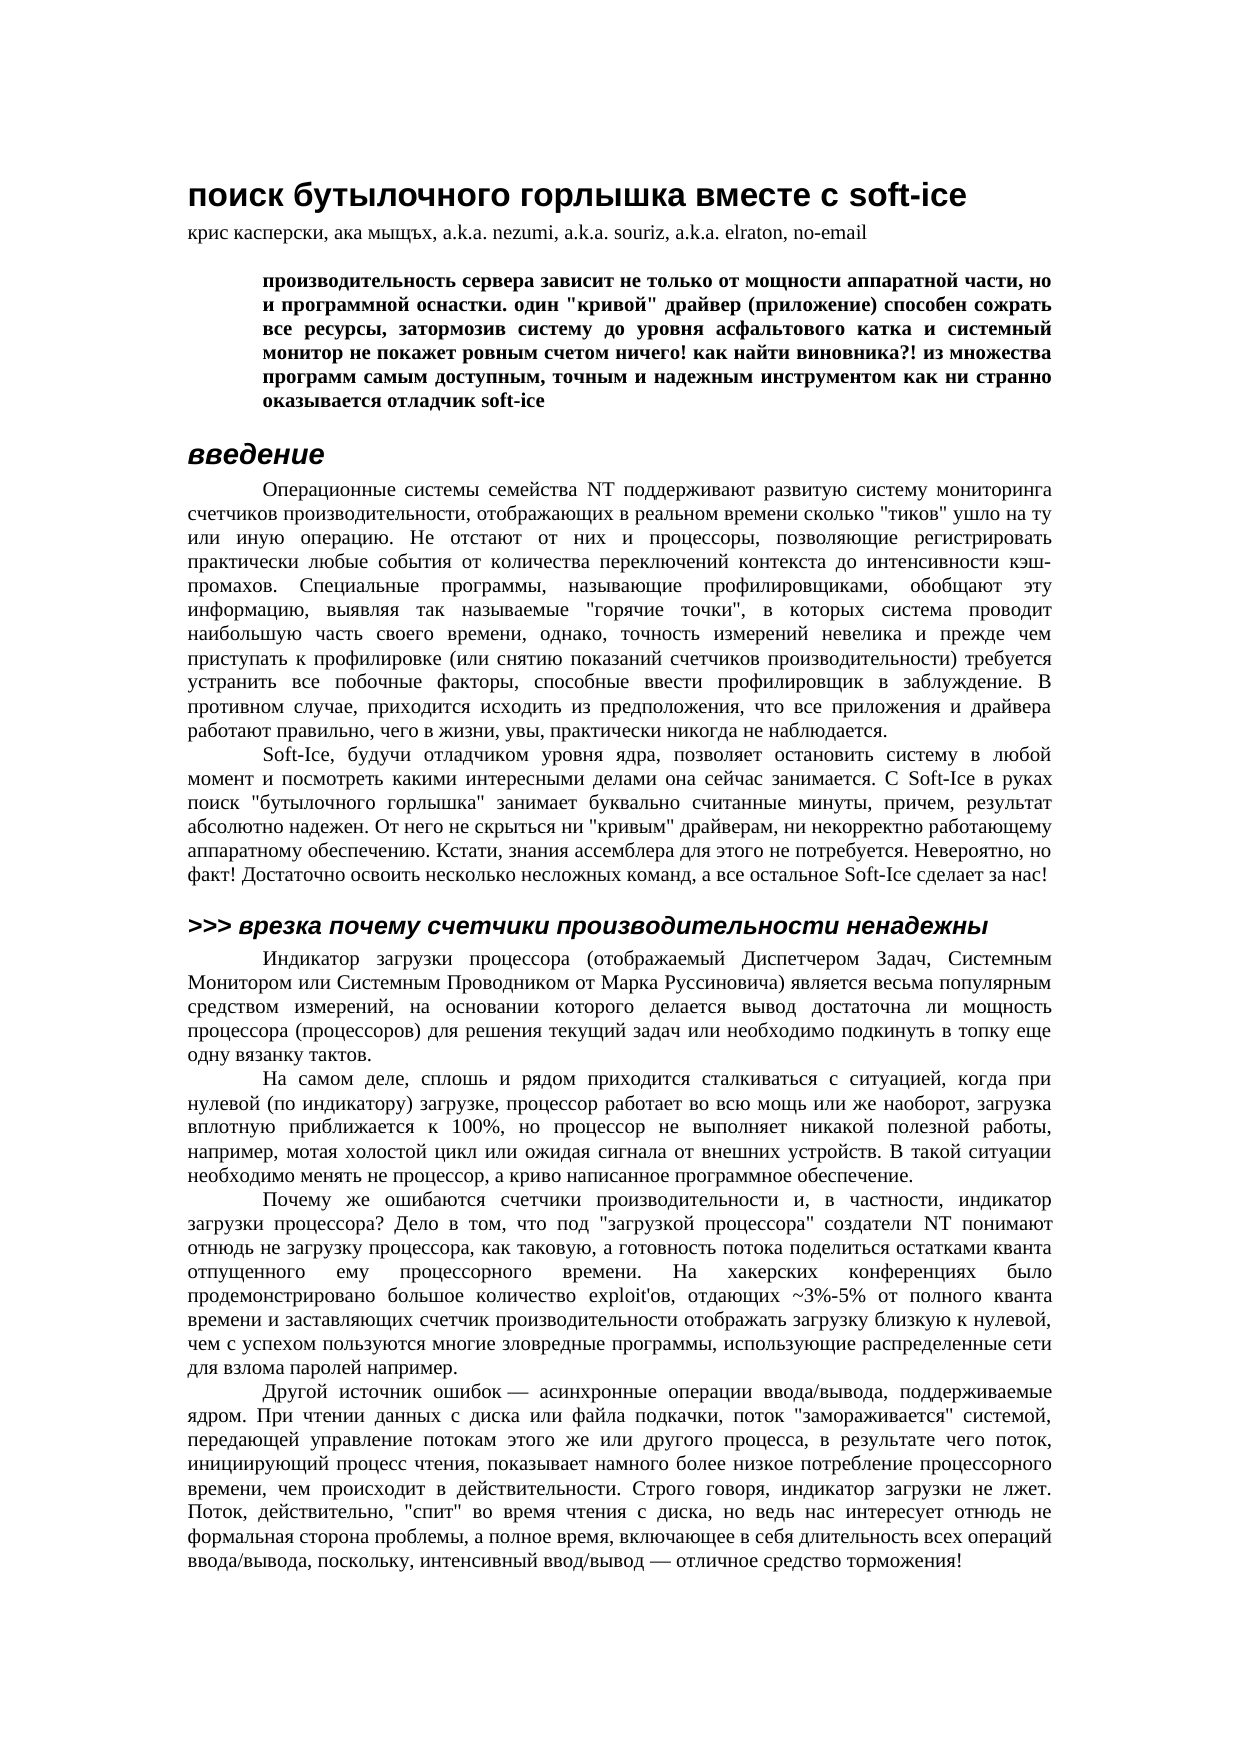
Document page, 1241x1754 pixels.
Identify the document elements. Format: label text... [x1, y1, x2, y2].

text крис касперски, ака мыщъх, a.k.a. nezumi, a.k.a. souriz, a.k.a. elraton, no-email [187, 220, 1053, 244]
subtitle поиск бутылочного горлышка вместе с soft-ice [187, 175, 1053, 213]
text производительность сервера зависит не только от мощности аппаратной части, но и программной оснастки. один "кривой" драйвер (приложение) способен сожрать все ресурсы, затормозив систему до уровня асфальтового катка и системный монитор не покажет ровным счетом ничего! как найти виновника?! из множества программ самым доступным, точным и надежным инструментом как ни странно оказывается отладчик soft-ice [262, 268, 1053, 412]
subtitle >>> врезка почему счетчики производительности ненадежны [187, 911, 1053, 940]
text Индикатор загрузки процессора (отображаемый Диспетчером Задач, Системным Монитором или Системным Проводником от Марка Руссиновича) является весьма популярным средством измерений, на основании которого делается вывод достаточна ли мощность процессора (процессоров) для решения текущий задач или необходимо подкинуть в топку еще одну вязанку тактов. [187, 946, 1053, 1066]
text Почему же ошибаются счетчики производительности и, в частности, индикатор загрузки процессора? Дело в том, что под "загрузкой процессора" создатели NT понимают отнюдь не загрузку процессора, как таковую, а готовность потока поделиться остатками кванта отпущенного ему процессорного времени. На хакерских конференциях было продемонстрировано большое количество exploit'ов, отдающих ~3%-5% от полного кванта времени и заставляющих счетчик производительности отображать загрузку близкую к нулевой, чем с успехом пользуются многие зловредные программы, использующие распределенные сети для взлома паролей например. [187, 1187, 1053, 1379]
subtitle введение [187, 437, 1053, 471]
text На самом деле, сплошь и рядом приходится сталкиваться с ситуацией, когда при нулевой (по индикатору) загрузке, процессор работает во всю мощь или же наоборот, загрузка вплотную приближается к 100%, но процессор не выполняет никакой полезной работы, например, мотая холостой цикл или ожидая сигнала от внешних устройств. В такой ситуации необходимо менять не процессор, а криво написанное программное обеспечение. [187, 1066, 1053, 1187]
text Другой источник ошибок — асинхронные операции ввода/вывода, поддерживаемые ядром. При чтении данных с диска или файла подкачки, поток "замораживается" системой, передающей управление потокам этого же или другого процесса, в результате чего поток, инициирующий процесс чтения, показывает намного более низкое потребление процессорного времени, чем происходит в действительности. Строго говоря, индикатор загрузки не лжет. Поток, действительно, "спит" во время чтения с диска, но ведь нас интересует отнюдь не формальная сторона проблемы, а полное время, включающее в себя длительность всех операций ввода/вывода, поскольку, интенсивный ввод/вывод — отличное средство торможения! [187, 1379, 1053, 1572]
text Soft-Ice, будучи отладчиком уровня ядра, позволяет остановить систему в любой момент и посмотреть какими интересными делами она сейчас занимается. С Soft-Ice в руках поиск "бутылочного горлышка" занимает буквально считанные минуты, причем, результат абсолютно надежен. От него не скрыться ни "кривым" драйверам, ни некорректно работающему аппаратному обеспечению. Кстати, знания ассемблера для этого не потребуется. Невероятно, но факт! Достаточно освоить несколько несложных команд, а все остальное Soft-Ice сделает за нас! [187, 742, 1053, 886]
text Операционные системы семейства NT поддерживают развитую систему мониторинга счетчиков производительности, отображающих в реальном времени сколько "тиков" ушло на ту или иную операцию. Не отстают от них и процессоры, позволяющие регистрировать практически любые события от количества переключений контекста до интенсивности кэш-промахов. Специальные программы, называющие профилировщиками, обобщают эту информацию, выявляя так называемые "горячие точки", в которых система проводит наибольшую часть своего времени, однако, точность измерений невелика и прежде чем приступать к профилировке (или снятию показаний счетчиков производительности) требуется устранить все побочные факторы, способные ввести профилировщик в заблуждение. В противном случае, приходится исходить из предположения, что все приложения и драйвера работают правильно, чего в жизни, увы, практически никогда не наблюдается. [187, 477, 1053, 742]
